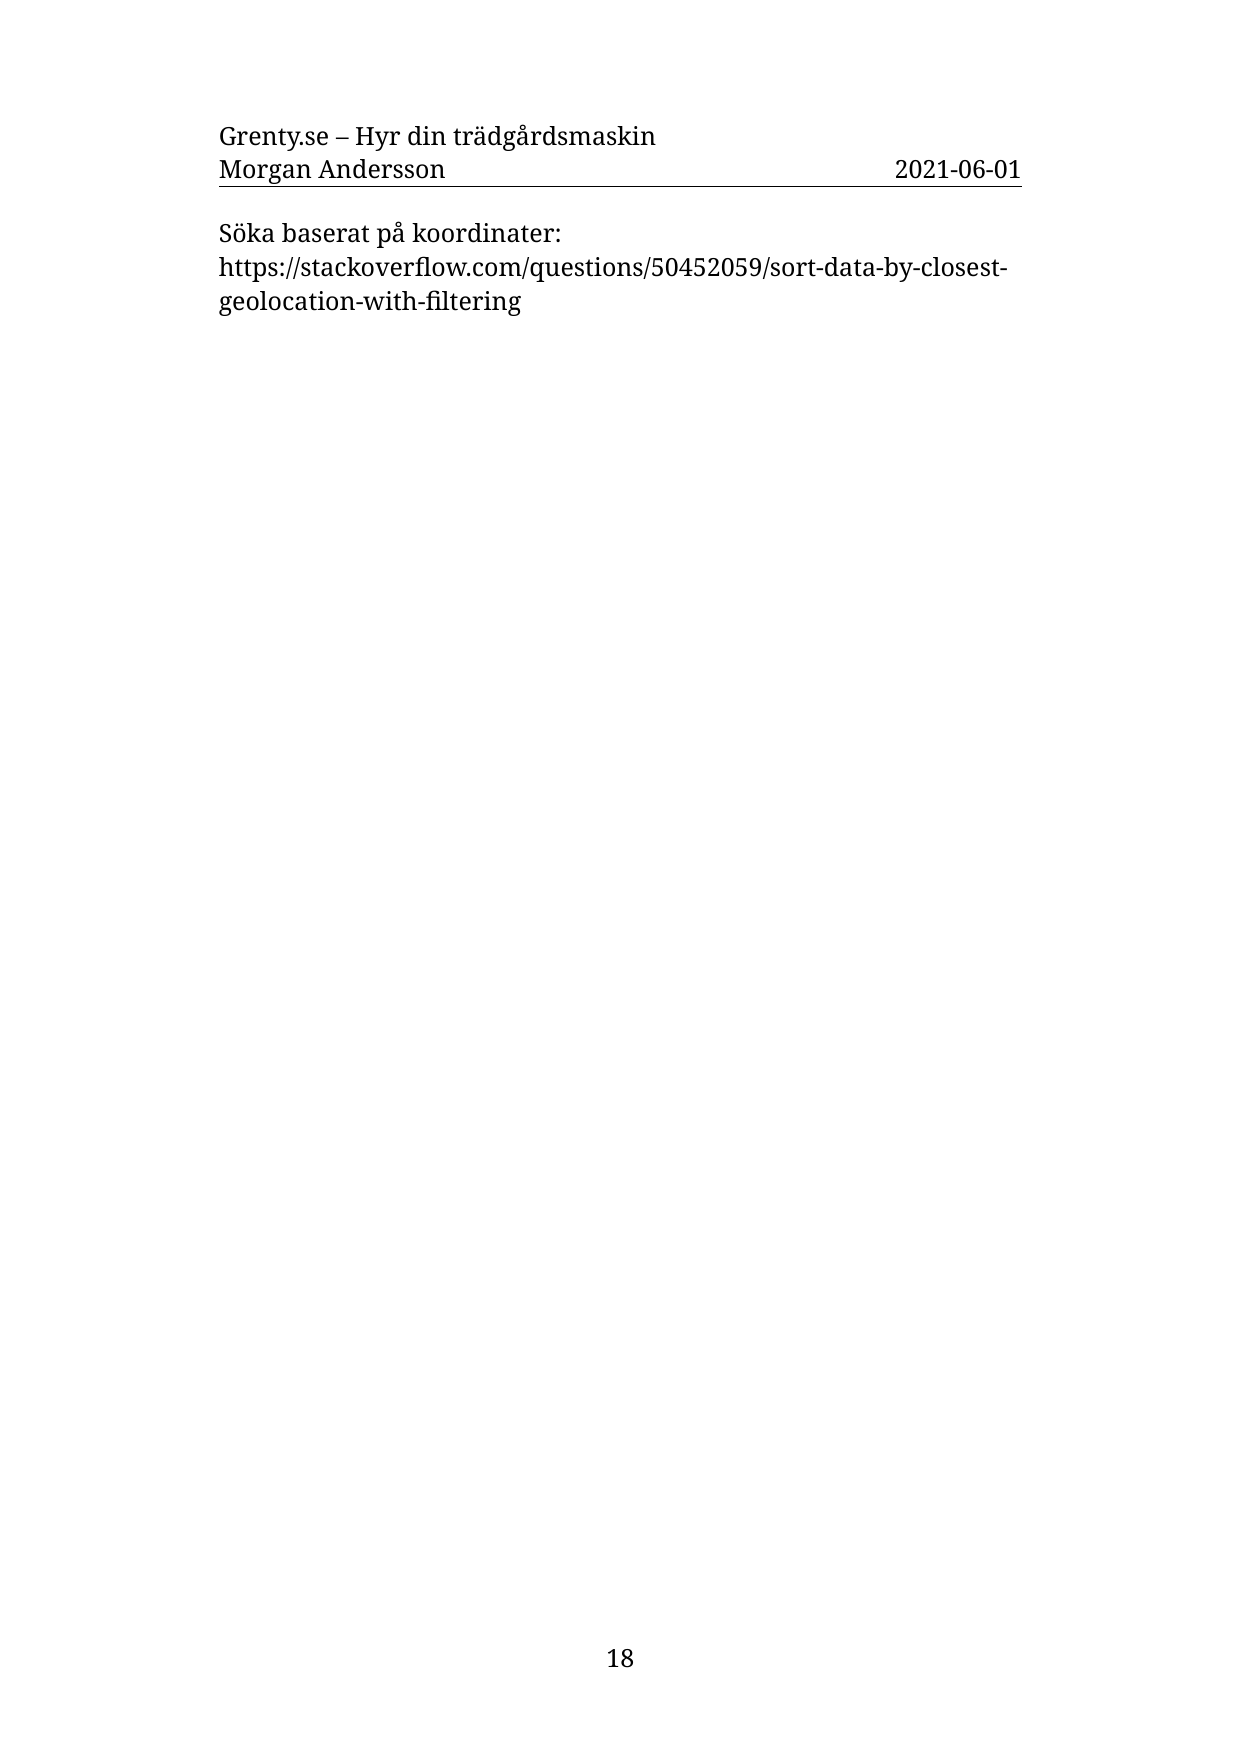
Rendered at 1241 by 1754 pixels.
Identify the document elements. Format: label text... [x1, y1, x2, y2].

text Söka baserat på koordinater: https://stackoverflow.com/questions/50452059/sort-data-by-closest-geolocation-with-filtering [218, 216, 1022, 318]
